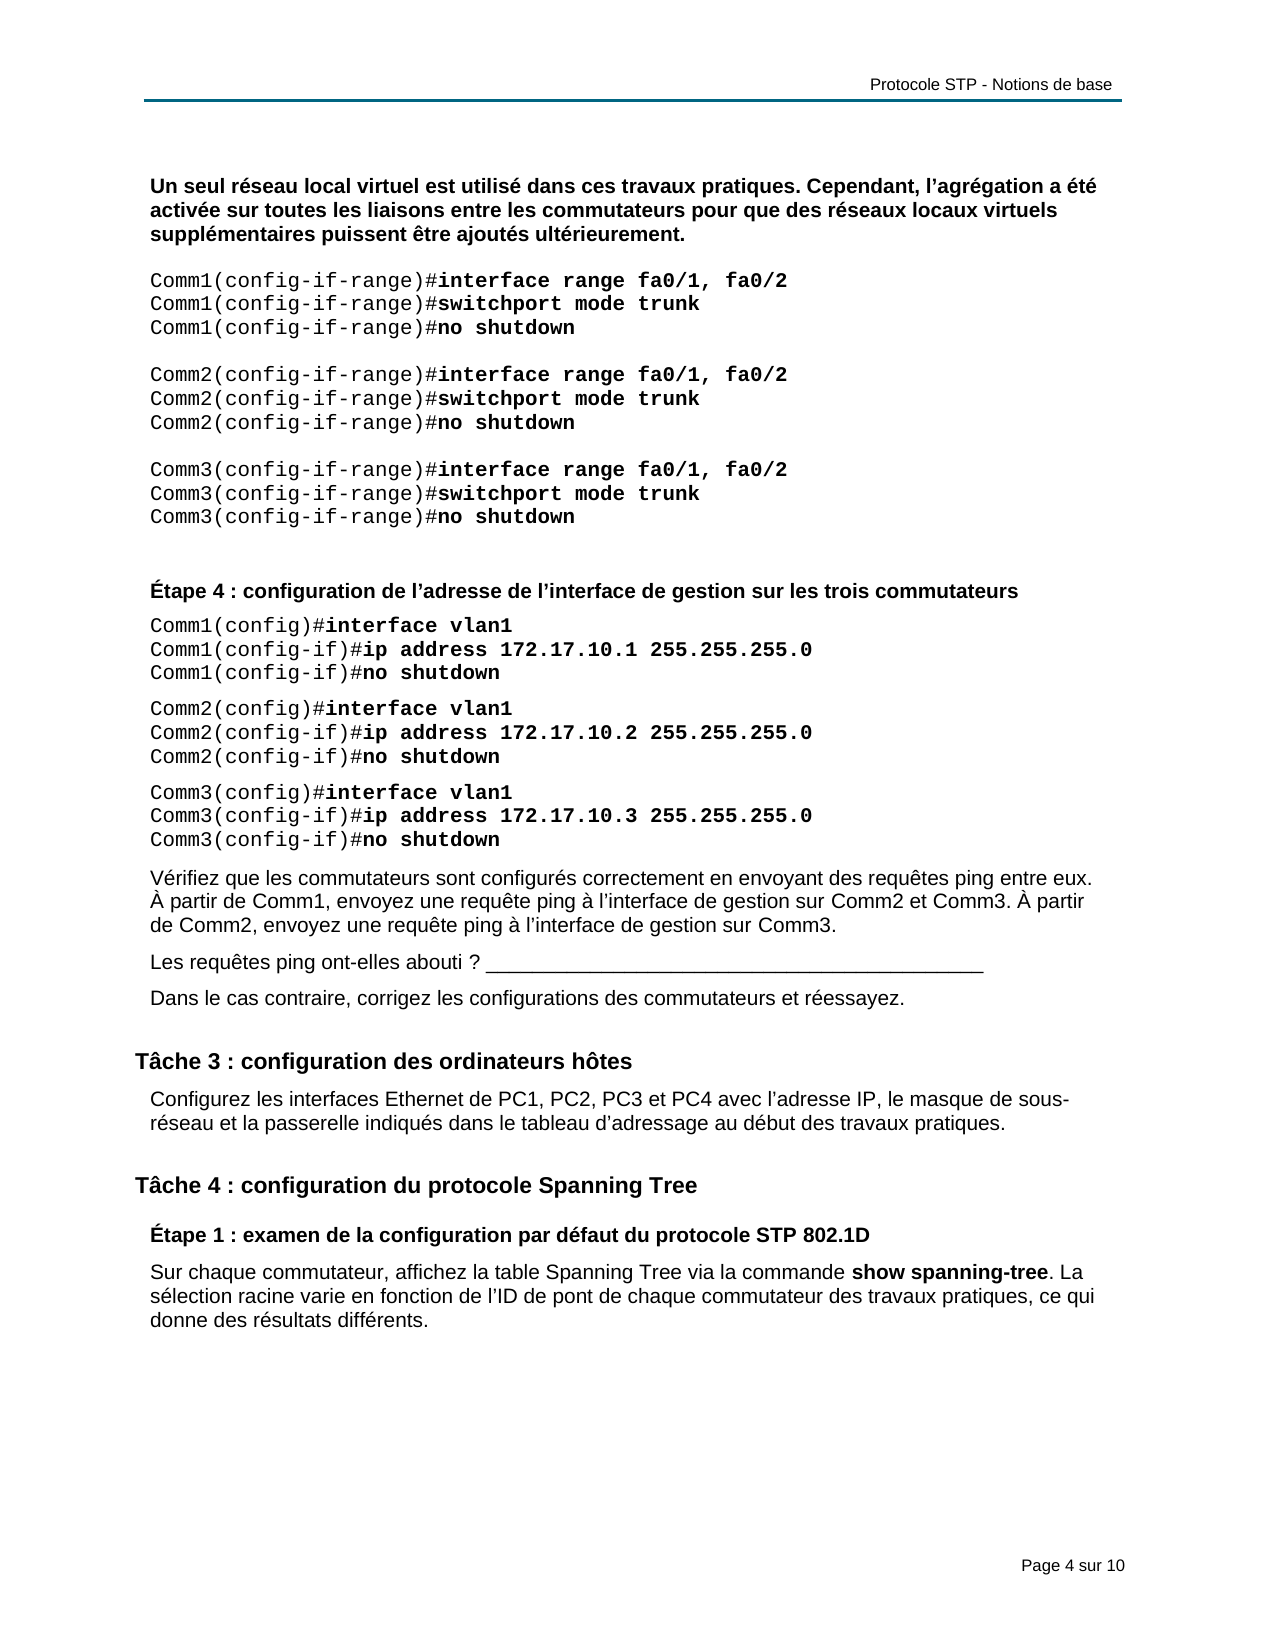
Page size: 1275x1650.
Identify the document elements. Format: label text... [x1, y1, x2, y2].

text Comm2(config-if)#ip address 172.17.10.2 255.255.255.0 [150, 722, 1125, 746]
text Les requêtes ping ont-elles abouti ? ___________________________________________ [150, 950, 1125, 974]
text Comm3(config)#interface vlan1 [150, 782, 1125, 806]
text Comm1(config-if)#no shutdown [150, 662, 1125, 686]
text Étape 1 : examen de la configuration par défaut du protocole STP 802.1D [150, 1223, 1125, 1247]
text Comm3(config-if-range)#no shutdown [150, 506, 1125, 530]
text Tâche 4 : configuration du protocole Spanning Tree [135, 1172, 1125, 1198]
text Comm3(config-if-range)#switchport mode trunk [150, 483, 1125, 506]
text Comm3(config-if)#ip address 172.17.10.3 255.255.255.0 [150, 806, 1125, 829]
text Configurez les interfaces Ethernet de PC1, PC2, PC3 et PC4 avec l’adresse IP, le masque de sous-réseau et la passerelle indiqués dans le tableau d’adressage au début des travaux pratiques. [150, 1086, 1125, 1134]
text Sur chaque commutateur, affichez la table Spanning Tree via la commande show spanning-tree. La sélection racine varie en fonction de l’ID de pont de chaque commutateur des travaux pratiques, ce qui donne des résultats différents. [150, 1260, 1125, 1332]
text Comm1(config)#interface vlan1 [150, 615, 1125, 639]
text Comm3(config-if-range)#interface range fa0/1, fa0/2 [150, 459, 1125, 483]
text Comm1(config-if-range)#interface range fa0/1, fa0/2 [150, 270, 1125, 293]
text Comm2(config-if-range)#switchport mode trunk [150, 388, 1125, 412]
text Dans le cas contraire, corrigez les configurations des commutateurs et réessayez. [150, 986, 1125, 1010]
text Comm2(config)#interface vlan1 [150, 698, 1125, 722]
text Comm2(config-if-range)#interface range fa0/1, fa0/2 [150, 364, 1125, 388]
text Comm1(config-if-range)#no shutdown [150, 317, 1125, 341]
text Comm1(config-if)#ip address 172.17.10.1 255.255.255.0 [150, 639, 1125, 662]
text Comm2(config-if)#no shutdown [150, 746, 1125, 769]
text Comm3(config-if)#no shutdown [150, 829, 1125, 853]
text Un seul réseau local virtuel est utilisé dans ces travaux pratiques. Cependant, l’agrégation a été activée sur toutes les liaisons entre les commutateurs pour que des réseaux locaux virtuels supplémentaires puissent être ajoutés ultérieurement. [150, 174, 1125, 246]
text Comm1(config-if-range)#switchport mode trunk [150, 293, 1125, 317]
text Vérifiez que les commutateurs sont configurés correctement en envoyant des requêtes ping entre eux. À partir de Comm1, envoyez une requête ping à l’interface de gestion sur Comm2 et Comm3. À partir de Comm2, envoyez une requête ping à l’interface de gestion sur Comm3. [150, 865, 1125, 937]
text Tâche 3 : configuration des ordinateurs hôtes [135, 1048, 1125, 1074]
text Étape 4 : configuration de l’adresse de l’interface de gestion sur les trois commutateurs [150, 578, 1125, 602]
text Comm2(config-if-range)#no shutdown [150, 412, 1125, 435]
